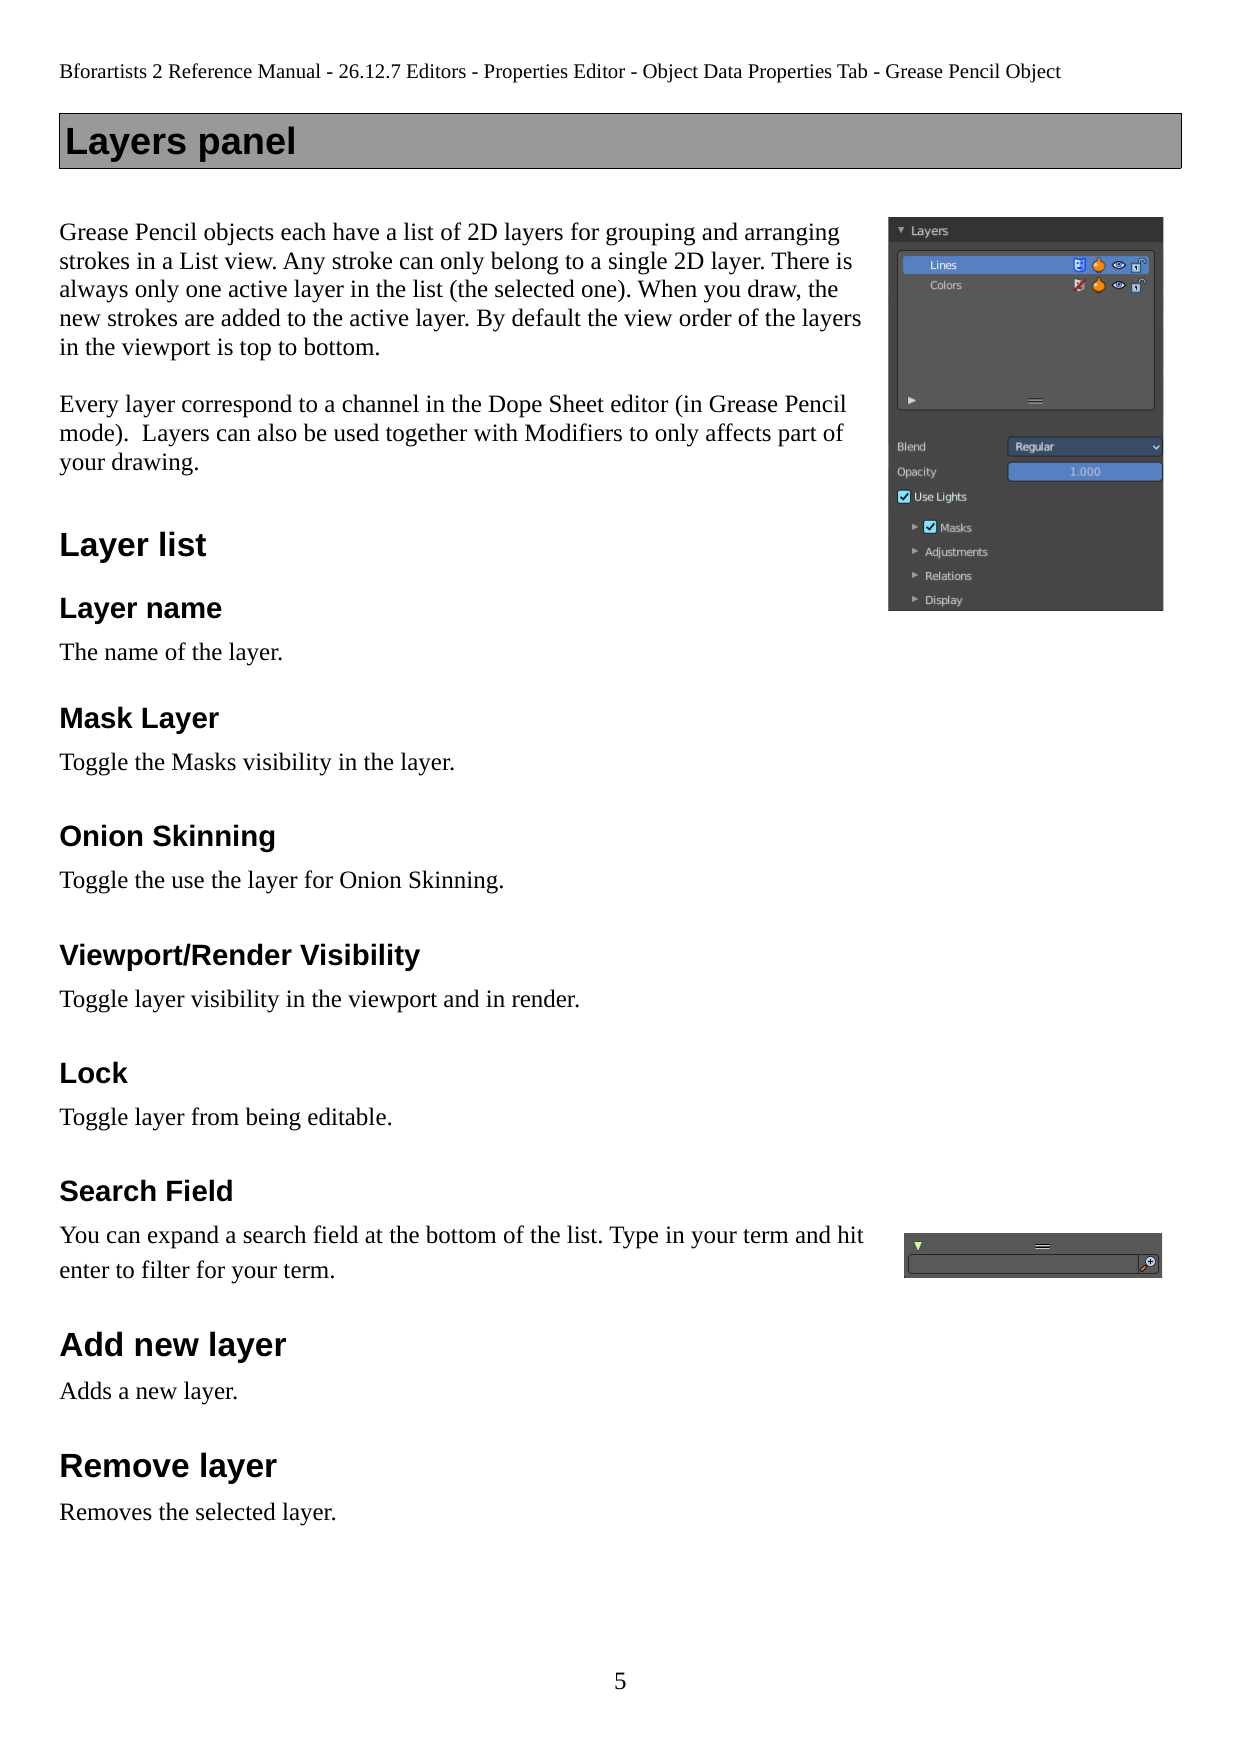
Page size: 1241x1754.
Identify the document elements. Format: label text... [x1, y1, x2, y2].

text Grease Pencil objects each have a list of 2D layers for grouping and arranging strokes in a List view. Any stroke can only belong to a single 2D layer. There is always only one active layer in the list (the selected one). When you draw, the new strokes are added to the active layer. By default the view order of the layers in the viewport is top to bottom. [59, 217, 888, 361]
text Removes the selected layer. [59, 1497, 1181, 1526]
text Toggle layer visibility in the viewport and in render. [59, 984, 1181, 1013]
subtitle Add new layer [59, 1325, 1181, 1363]
text Adds a new layer. [59, 1376, 1181, 1405]
picture [904, 1233, 1163, 1278]
subtitle Onion Skinning [59, 819, 1181, 853]
subtitle Mask Layer [59, 701, 1181, 735]
text Toggle the Masks visibility in the layer. [59, 747, 1181, 776]
subtitle Viewport/Render Visibility [59, 938, 1181, 971]
subtitle Layer name [59, 591, 1181, 625]
picture [888, 217, 1164, 611]
table_header Layers panel [60, 114, 1181, 168]
text The name of the layer. [59, 637, 1181, 666]
subtitle [1164, 525, 1181, 564]
text Every layer correspond to a channel in the Dope Sheet editor (in Grease Pencil mode). Layers can also be used together with Modifiers to only affects part of your drawing. [59, 389, 888, 476]
text You can expand a search field at the bottom of the list. Type in your term and hit enter to filter for your term. [59, 1221, 1181, 1284]
text Toggle the use the layer for Onion Skinning. [59, 866, 1181, 894]
subtitle Lock [59, 1056, 1181, 1090]
subtitle Layer list [59, 525, 888, 564]
subtitle Search Field [59, 1174, 1181, 1208]
text Toggle layer from being editable. [59, 1102, 1181, 1131]
subtitle Remove layer [59, 1446, 1181, 1484]
